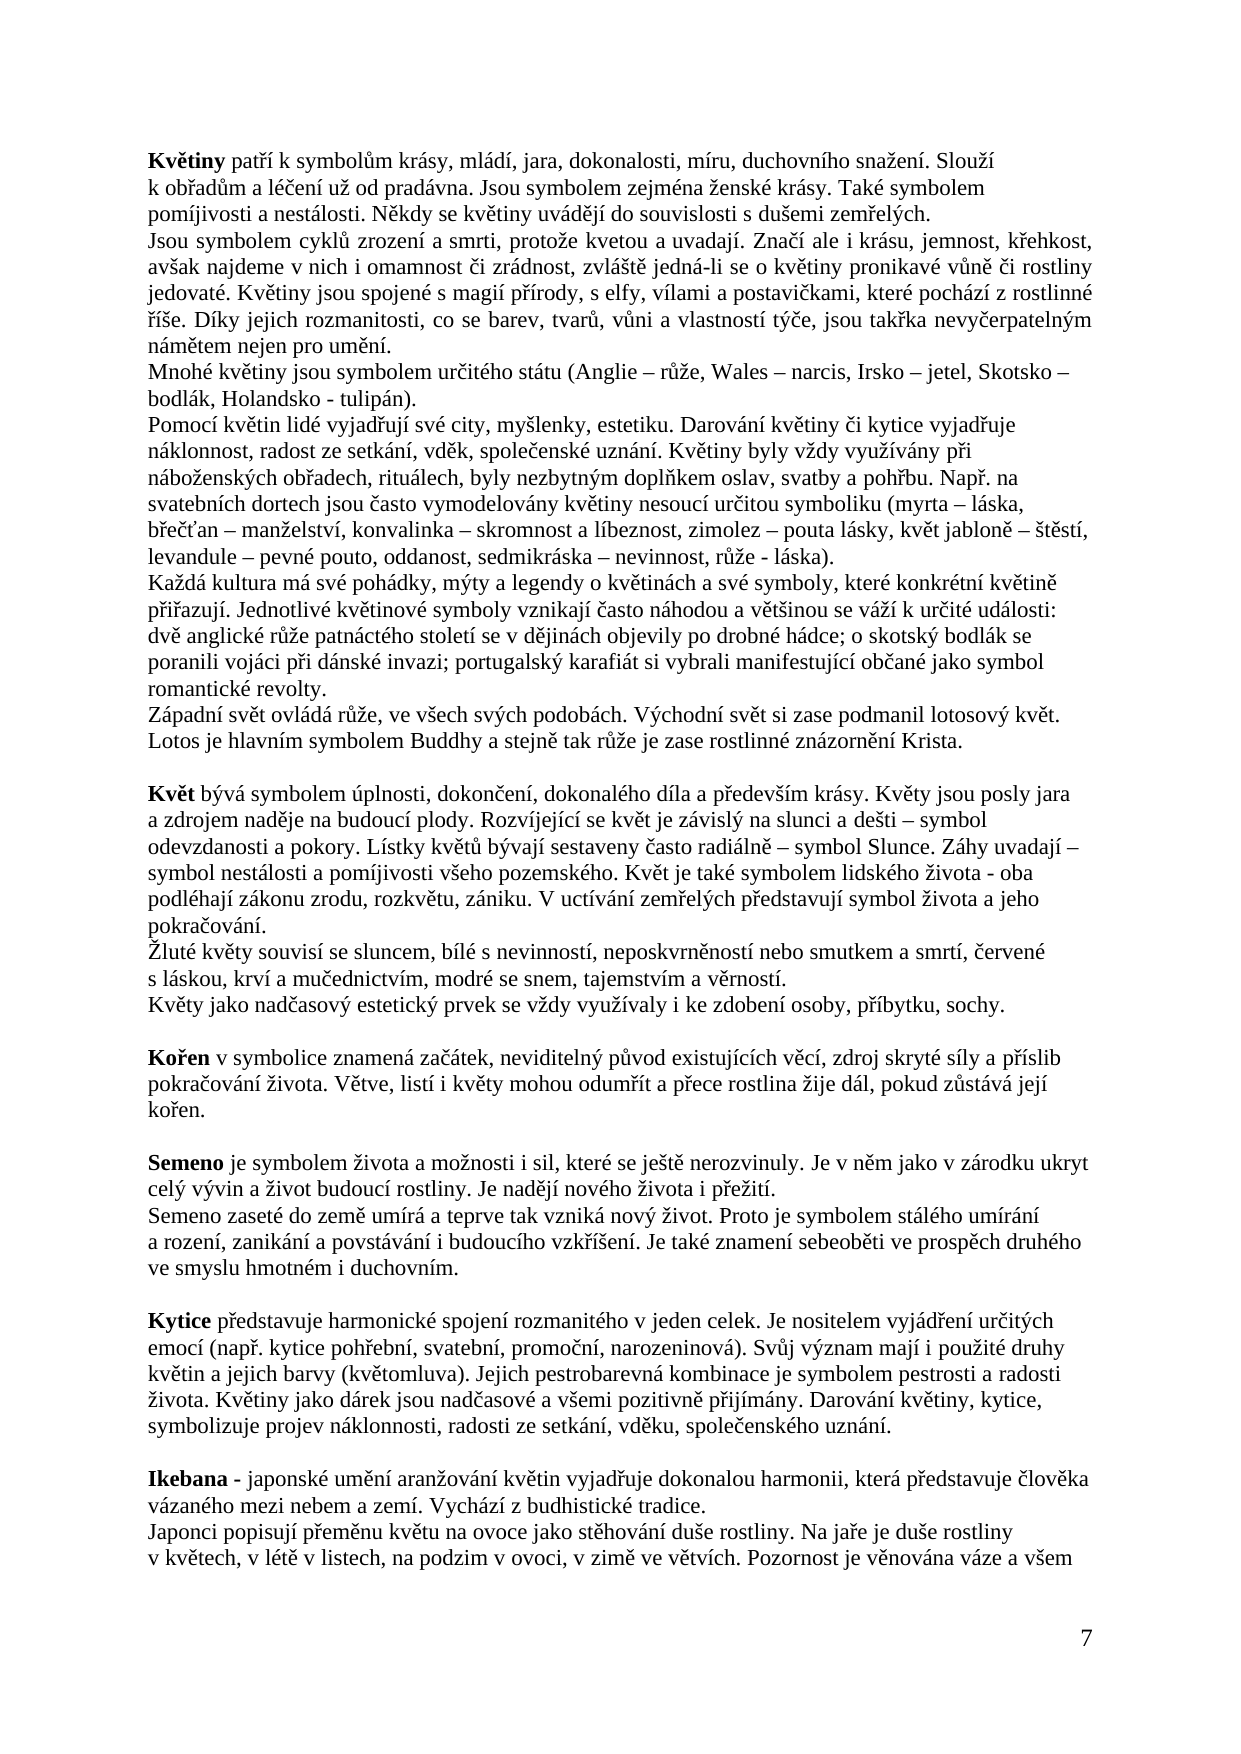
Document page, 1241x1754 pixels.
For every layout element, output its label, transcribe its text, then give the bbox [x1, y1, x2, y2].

text Pomocí květin lidé vyjadřují své city, myšlenky, estetiku. Darování květiny či kytice vyjadřuje náklonnost, radost ze setkání, vděk, společenské uznání. Květiny byly vždy využívány při náboženských obřadech, rituálech, byly nezbytným doplňkem oslav, svatby a pohřbu. Např. na svatebních dortech jsou často vymodelovány květiny nesoucí určitou symboliku (myrta – láska, břečťan – manželství, konvalinka – skromnost a líbeznost, zimolez – pouta lásky, květ jabloně – štěstí, levandule – pevné pouto, oddanost, sedmikráska – nevinnost, růže - láska). [148, 411, 1093, 569]
text Každá kultura má své pohádky, mýty a legendy o květinách a své symboly, které konkrétní květině přiřazují. Jednotlivé květinové symboly vznikají často náhodou a většinou se váží k určité události: dvě anglické růže patnáctého století se v dějinách objevily po drobné hádce; o skotský bodlák se poranili vojáci při dánské invazi; portugalský karafiát si vybrali manifestující občané jako symbol romantické revolty. [148, 569, 1093, 701]
text Květ bývá symbolem úplnosti, dokončení, dokonalého díla a především krásy. Květy jsou posly jara a zdrojem naděje na budoucí plody. Rozvíjející se květ je závislý na slunci a dešti – symbol odevzdanosti a pokory. Lístky květů bývají sestaveny často radiálně – symbol Slunce. Záhy uvadají – symbol nestálosti a pomíjivosti všeho pozemského. Květ je také symbolem lidského života - oba podléhají zákonu zrodu, rozkvětu, zániku. V uctívání zemřelých představují symbol života a jeho pokračování. [148, 780, 1093, 938]
text Japonci popisují přeměnu květu na ovoce jako stěhování duše rostliny. Na jaře je duše rostliny v květech, v létě v listech, na podzim v ovoci, v zimě ve větvích. Pozornost je věnována váze a všem [148, 1518, 1093, 1571]
text Ikebana - japonské umění aranžování květin vyjadřuje dokonalou harmonii, která představuje člověka vázaného mezi nebem a zemí. Vychází z budhistické tradice. [148, 1465, 1093, 1518]
text Kořen v symbolice znamená začátek, neviditelný původ existujících věcí, zdroj skryté síly a příslib pokračování života. Větve, listí i květy mohou odumřít a přece rostlina žije dál, pokud zůstává její kořen. [148, 1044, 1093, 1123]
text Mnohé květiny jsou symbolem určitého státu (Anglie – růže, Wales – narcis, Irsko – jetel, Skotsko – bodlák, Holandsko - tulipán). [148, 358, 1093, 411]
text Semeno je symbolem života a možnosti i sil, které se ještě nerozvinuly. Je v něm jako v zárodku ukryt celý vývin a život budoucí rostliny. Je nadějí nového života i přežití. Semeno zaseté do země umírá a teprve tak vzniká nový život. Proto je symbolem stálého umírání a rození, zanikání a povstávání i budoucího vzkříšení. Je také znamení sebeoběti ve prospěch druhého ve smyslu hmotném i duchovním. [148, 1149, 1093, 1281]
text Žluté květy souvisí se sluncem, bílé s nevinností, neposkvrněností nebo smutkem a smrtí, červené s láskou, krví a mučednictvím, modré se snem, tajemstvím a věrností. [148, 938, 1093, 991]
text Květiny patří k symbolům krásy, mládí, jara, dokonalosti, míru, duchovního snažení. Slouží k obřadům a léčení už od pradávna. Jsou symbolem zejména ženské krásy. Také symbolem pomíjivosti a nestálosti. Někdy se květiny uvádějí do souvislosti s dušemi zemřelých. [148, 148, 1093, 227]
text Květy jako nadčasový estetický prvek se vždy využívaly i ke zdobení osoby, příbytku, sochy. [148, 991, 1093, 1017]
text Západní svět ovládá růže, ve všech svých podobách. Východní svět si zase podmanil lotosový květ. Lotos je hlavním symbolem Buddhy a stejně tak růže je zase rostlinné znázornění Krista. [148, 701, 1093, 754]
text Kytice představuje harmonické spojení rozmanitého v jeden celek. Je nositelem vyjádření určitých emocí (např. kytice pohřební, svatební, promoční, narozeninová). Svůj význam mají i použité druhy květin a jejich barvy (květomluva). Jejich pestrobarevná kombinace je symbolem pestrosti a radosti života. Květiny jako dárek jsou nadčasové a všemi pozitivně přijímány. Darování květiny, kytice, symbolizuje projev náklonnosti, radosti ze setkání, vděku, společenského uznání. [148, 1307, 1093, 1439]
text Jsou symbolem cyklů zrození a smrti, protože kvetou a uvadají. Značí ale i krásu, jemnost, křehkost, avšak najdeme v nich i omamnost či zrádnost, zvláště jedná-li se o květiny pronikavé vůně či rostliny jedovaté. Květiny jsou spojené s magií přírody, s elfy, vílami a postavičkami, které pochází z rostlinné říše. Díky jejich rozmanitosti, co se barev, tvarů, vůni a vlastností týče, jsou takřka nevyčerpatelným námětem nejen pro umění. [148, 227, 1093, 358]
